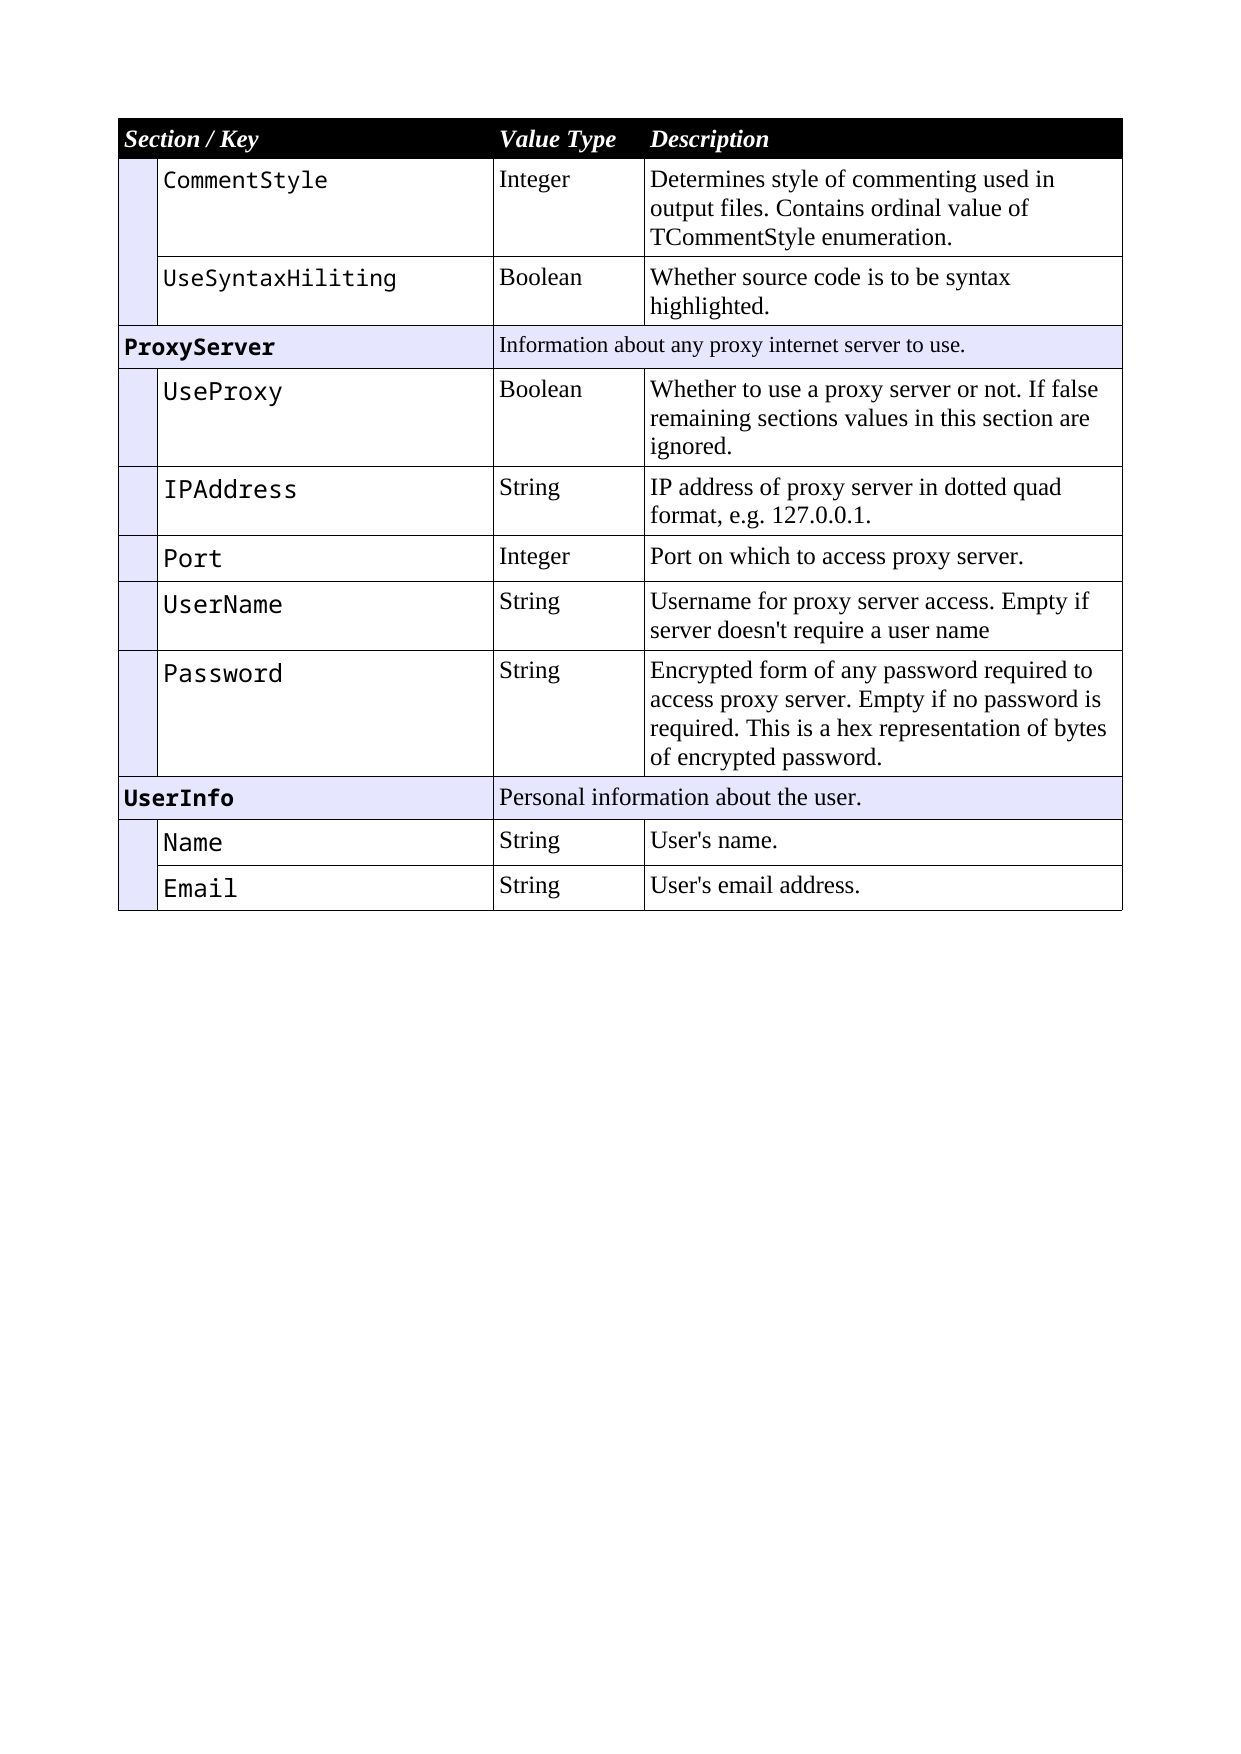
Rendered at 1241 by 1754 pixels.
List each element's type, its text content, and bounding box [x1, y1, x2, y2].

table_cell UseSyntaxHiliting [158, 257, 493, 325]
table_cell [119, 369, 157, 466]
table_cell String [494, 467, 644, 535]
table_cell Email [158, 866, 493, 910]
table_header Description [645, 119, 1122, 158]
table_cell User's email address. [645, 866, 1122, 910]
table_cell Determines style of commenting used in output files. Contains ordinal value of TCommentStyle enumeration. [645, 159, 1122, 256]
table_cell Password [158, 651, 493, 776]
table_cell [119, 256, 157, 325]
table_header Value Type [494, 119, 644, 158]
table_cell Whether source code is to be syntax highlighted. [645, 257, 1122, 325]
table_cell IP address of proxy server in dotted quad format, e.g. 127.0.0.1. [645, 467, 1122, 535]
table_cell Name [158, 820, 493, 865]
table_cell Whether to use a proxy server or not. If false remaining sections values in this section are ignored. [645, 369, 1122, 466]
table_cell [119, 582, 157, 650]
table_cell Integer [494, 536, 644, 581]
table_cell Username for proxy server access. Empty if server doesn't require a user name [645, 582, 1122, 650]
table_cell IPAddress [158, 467, 493, 535]
table_cell User's name. [645, 820, 1122, 865]
table_cell [119, 651, 157, 776]
table_header Section / Key [119, 119, 493, 158]
table_cell UserInfo [119, 777, 493, 819]
table_cell [119, 536, 157, 581]
table_cell Personal information about the user. [494, 777, 1122, 819]
table_cell Port on which to access proxy server. [645, 536, 1122, 581]
table_cell Integer [494, 159, 644, 256]
table_cell UserName [158, 582, 493, 650]
table_cell UseProxy [158, 369, 493, 466]
table_cell [119, 820, 157, 865]
table_cell String [494, 651, 644, 776]
table_cell Port [158, 536, 493, 581]
table_cell [119, 467, 157, 535]
table_cell String [494, 582, 644, 650]
table_cell [119, 865, 157, 910]
table_cell ProxyServer [119, 326, 493, 368]
table_cell Information about any proxy internet server to use. [494, 326, 1122, 368]
table_cell String [494, 820, 644, 865]
table_cell Boolean [494, 369, 644, 466]
table_cell CommentStyle [158, 159, 493, 256]
table_cell Boolean [494, 257, 644, 325]
table_cell [119, 159, 157, 256]
table_cell Encrypted form of any password required to access proxy server. Empty if no password is required. This is a hex representation of bytes of encrypted password. [645, 651, 1122, 776]
table_cell String [494, 866, 644, 910]
